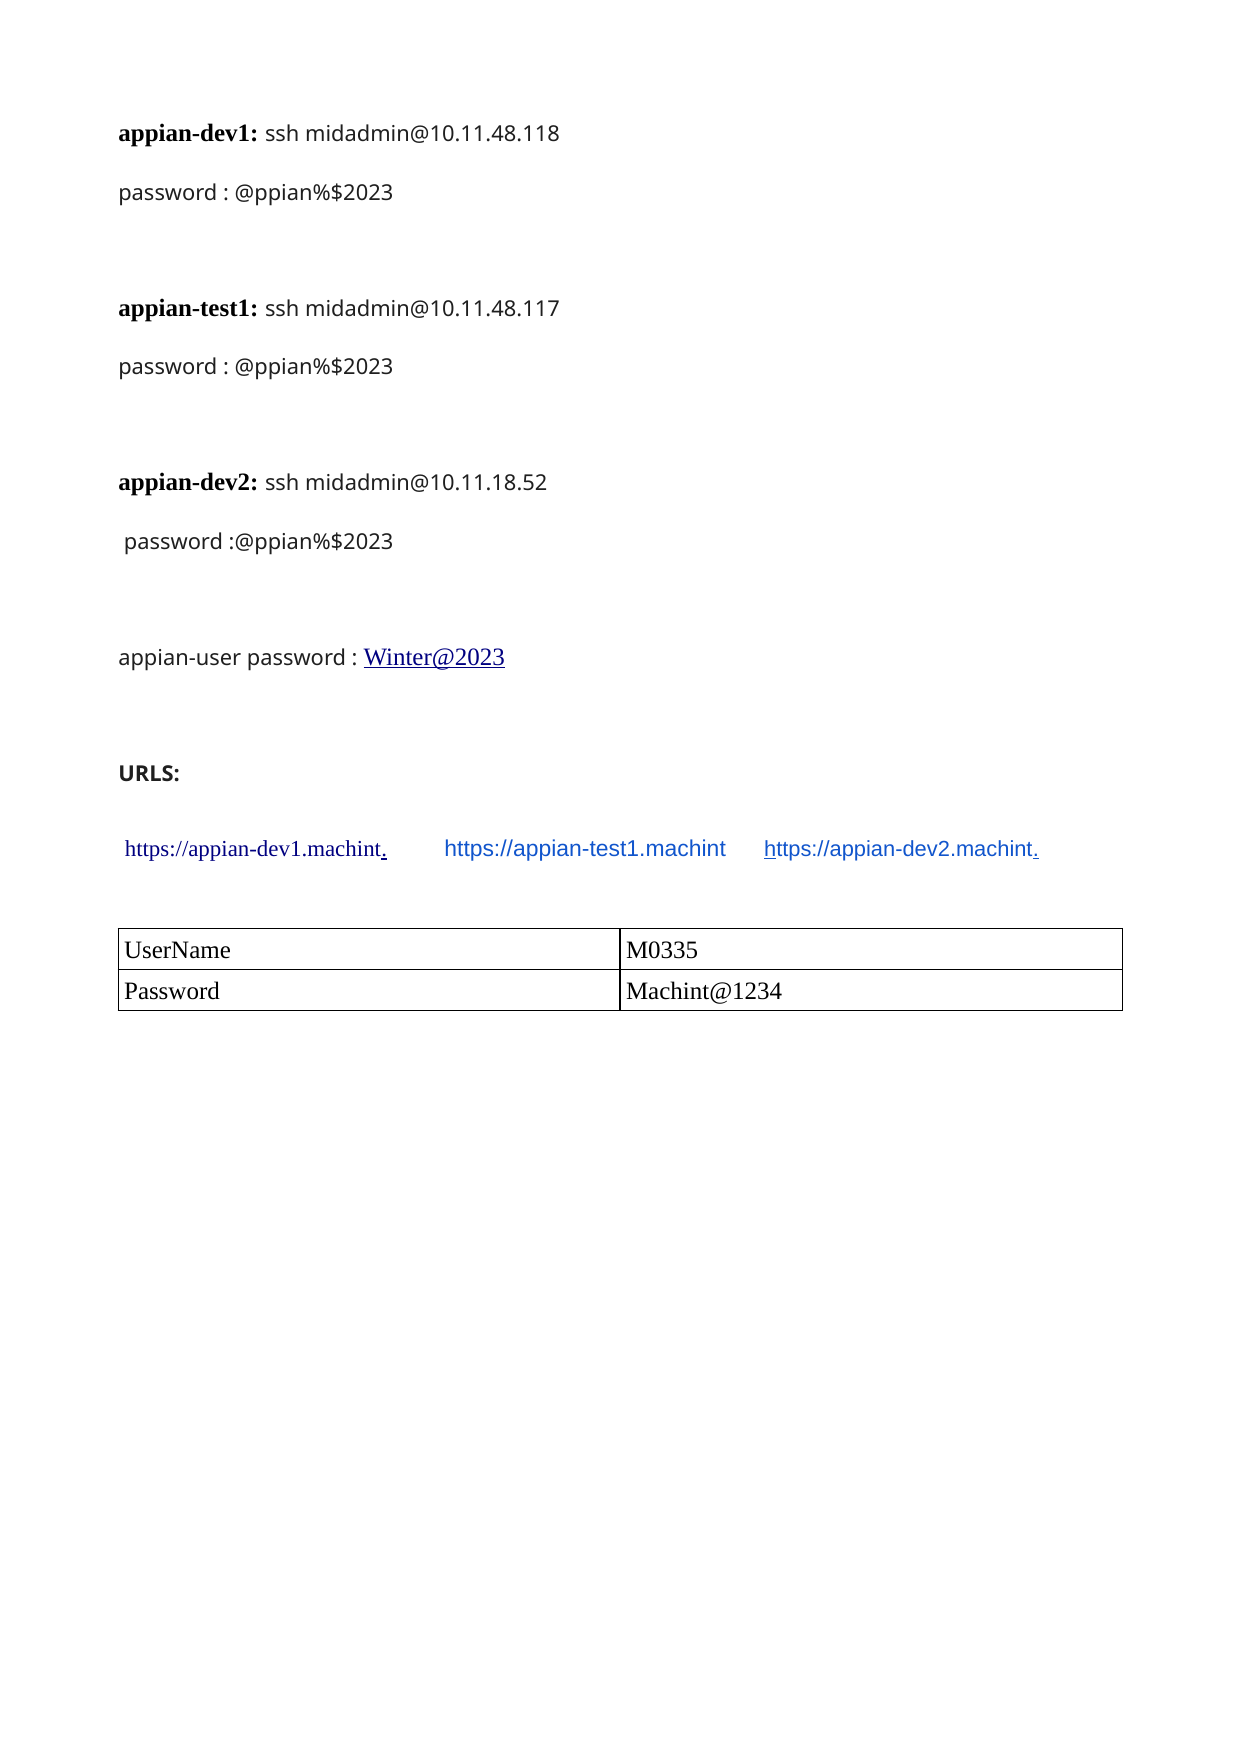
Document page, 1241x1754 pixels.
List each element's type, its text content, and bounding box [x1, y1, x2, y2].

text password : @ppian%$2023 [118, 351, 1122, 381]
text appian-dev2: ssh midadmin@10.11.18.52 [118, 467, 1122, 497]
text appian-test1: ssh midadmin@10.11.48.117 [118, 293, 1122, 322]
text password : @ppian%$2023 [118, 177, 1122, 206]
table_cell Machint@1234 [621, 970, 1122, 1010]
text appian-user password : Winter@2023 [118, 642, 1122, 672]
table_header UserName [119, 929, 619, 969]
text appian-dev1: ssh midadmin@10.11.48.118 [118, 118, 1122, 148]
text https://appian-dev1.machint. https://appian-test1.machint https://appian-dev2.machint. [118, 835, 1122, 862]
table_header M0335 [621, 929, 1122, 969]
text URLS: [118, 758, 1122, 788]
text password :@ppian%$2023 [118, 526, 1122, 556]
table_cell Password [119, 970, 619, 1010]
